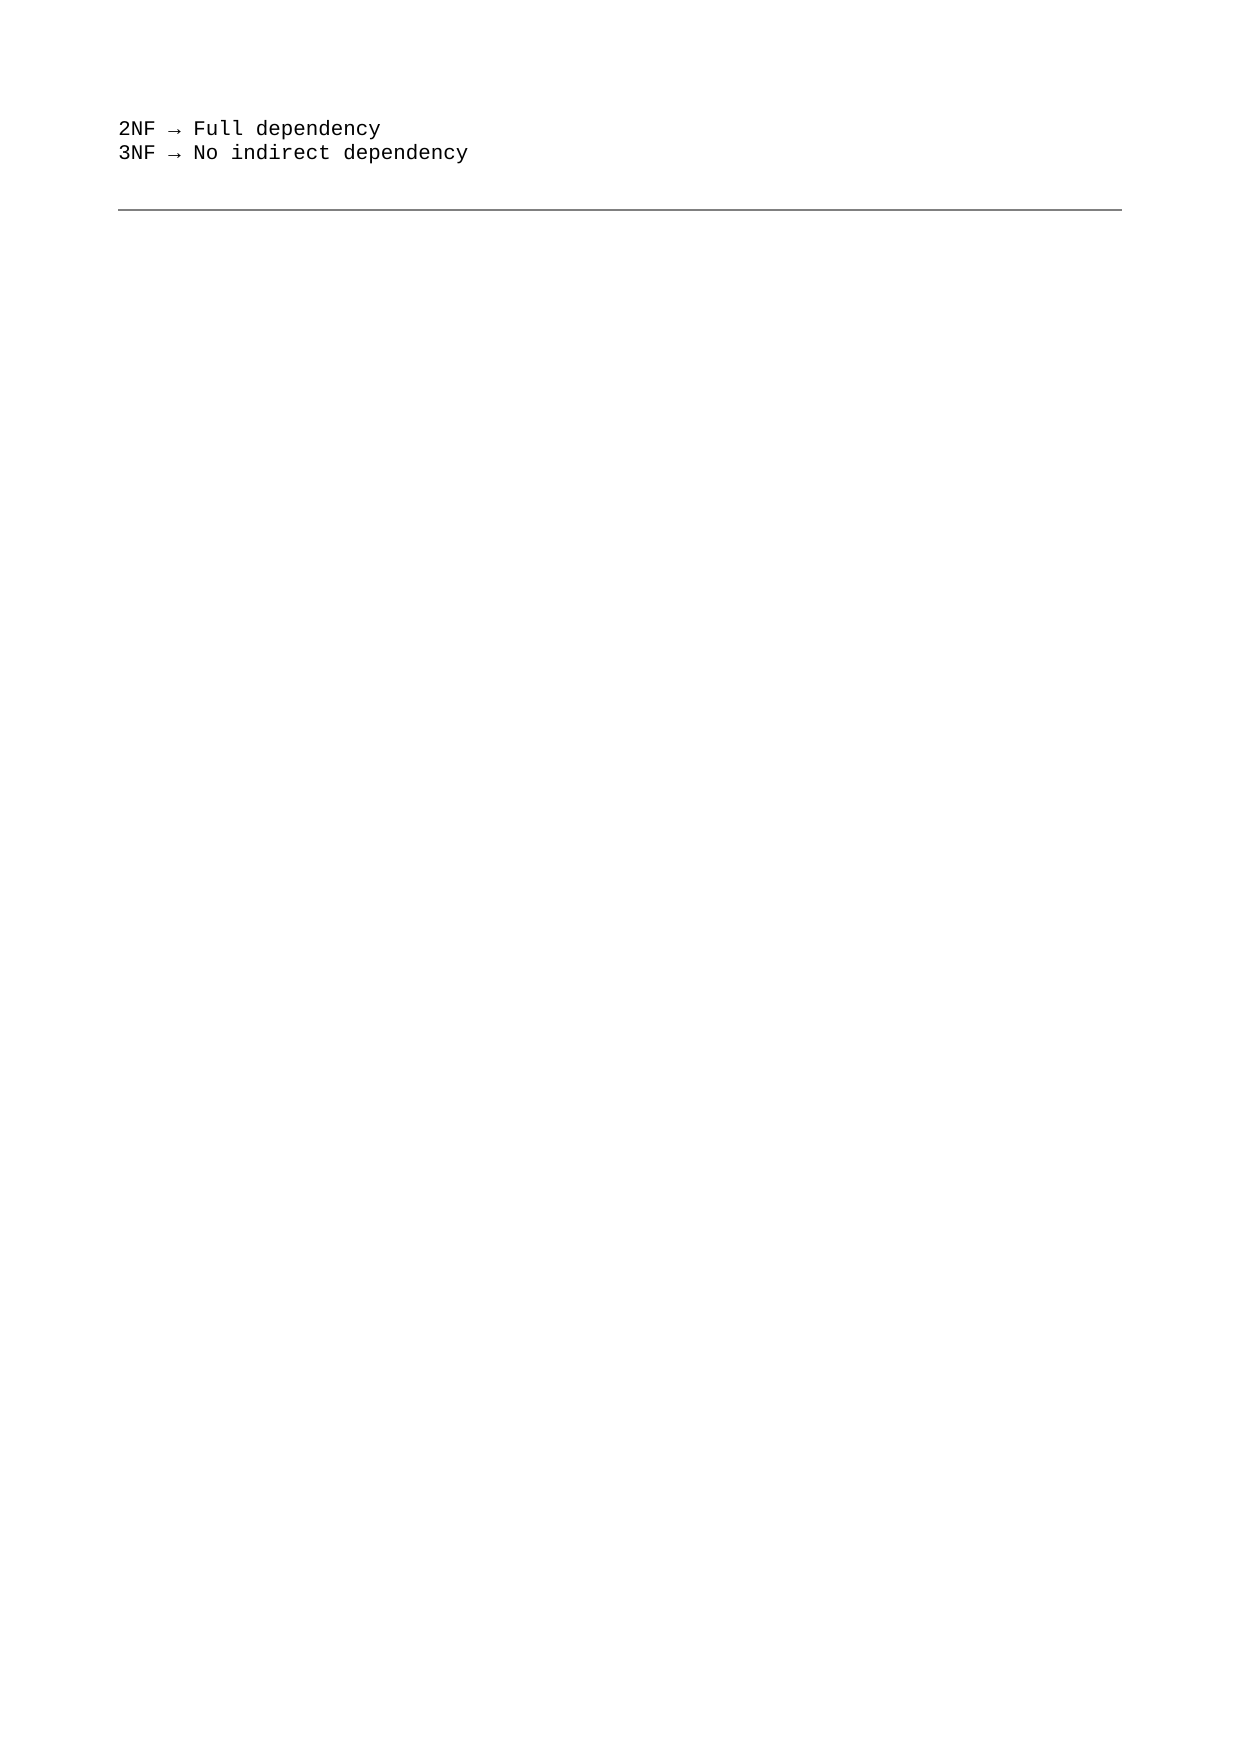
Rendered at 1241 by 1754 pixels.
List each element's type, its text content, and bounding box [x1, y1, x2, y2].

text 2NF → Full dependency [118, 118, 1122, 142]
text 3NF → No indirect dependency [118, 142, 1122, 165]
